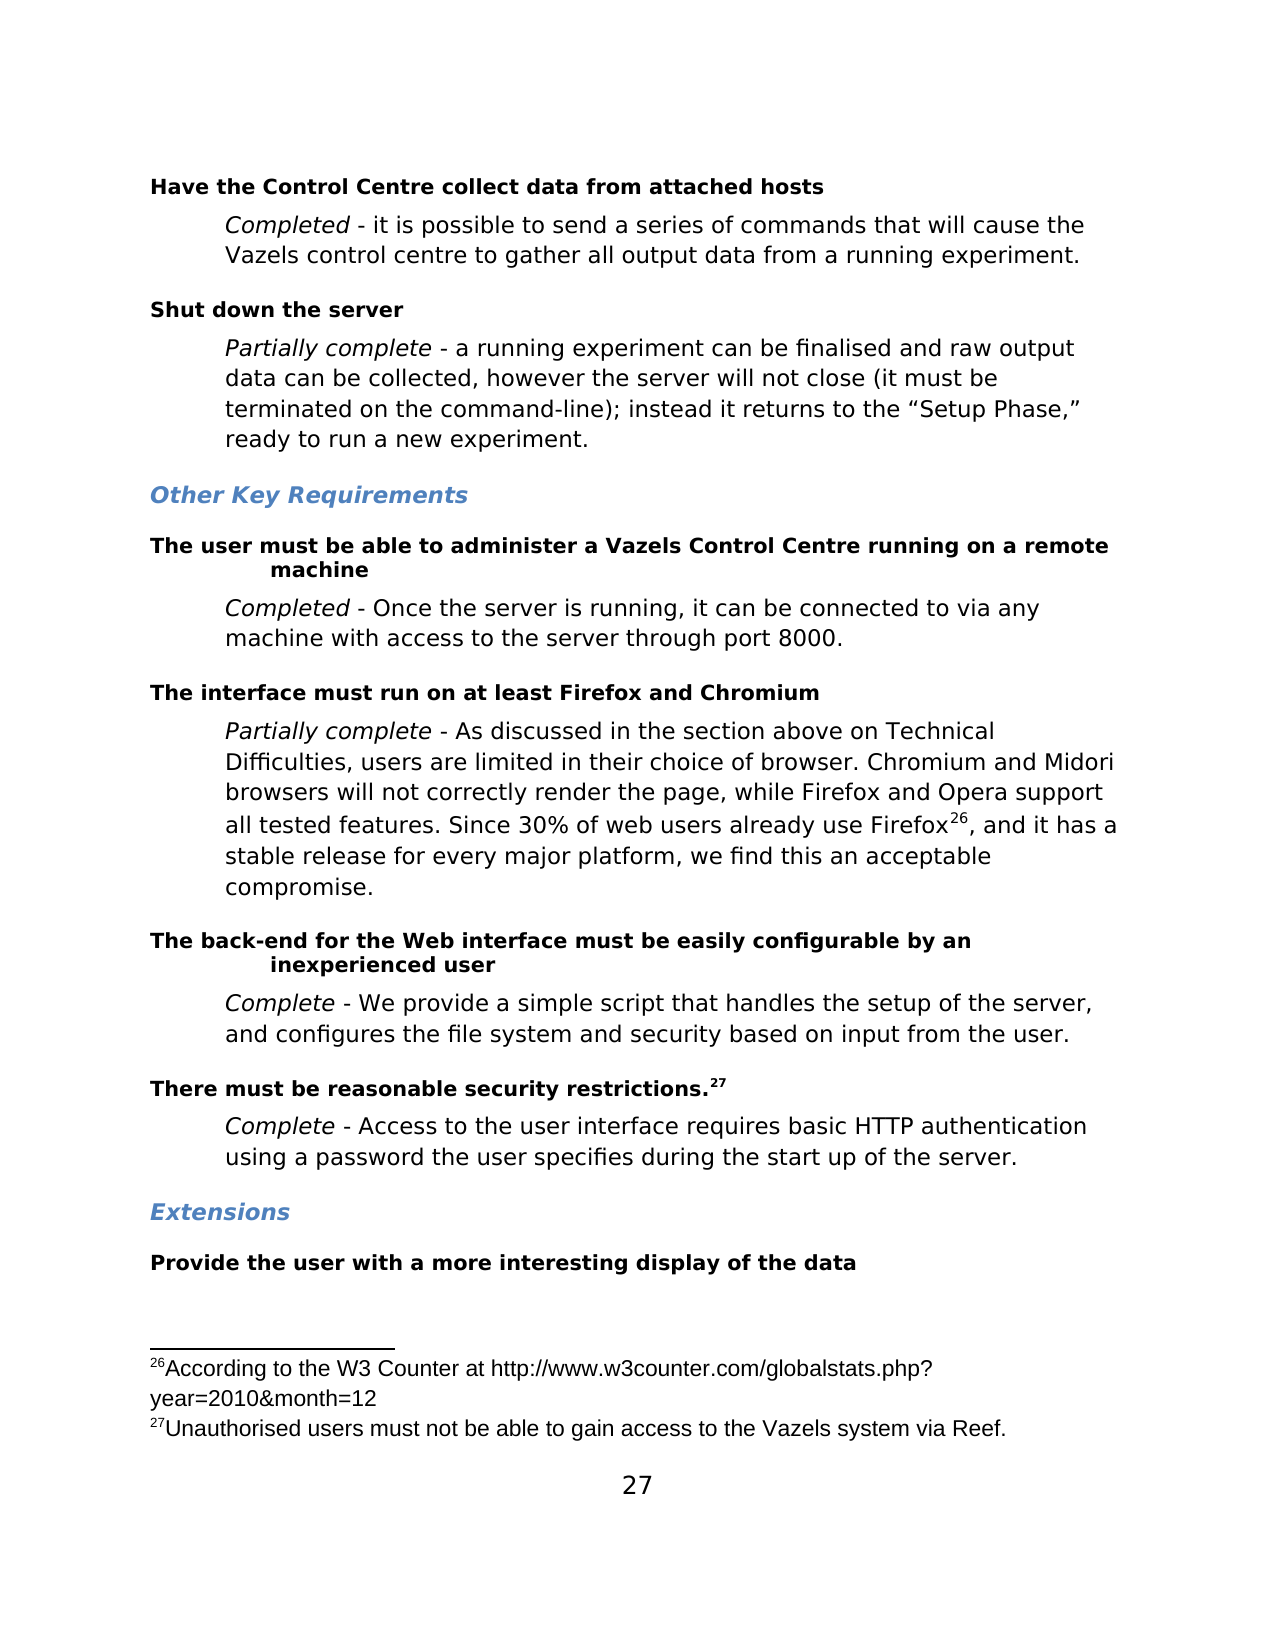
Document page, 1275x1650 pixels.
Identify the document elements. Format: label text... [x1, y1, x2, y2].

text Partially complete - As discussed in the section above on Technical Difficulties, users are limited in their choice of browser. Chromium and Midori browsers will not correctly render the page, while Firefox and Opera support all tested features. Since 30% of web users already use Firefox, and it has a stable release for every major platform, we find this an acceptable compromise. [225, 718, 1125, 900]
text According to the W3 Counter at http://www.w3counter.com/globalstats.php?year=2010&month=12 [150, 1354, 1125, 1411]
subtitle Provide the user with a more interesting display of the data [150, 1251, 1125, 1276]
text Complete - Access to the user interface requires basic HTTP authentication using a password the user specifies during the start up of the server. [225, 1113, 1125, 1171]
text Completed - it is possible to send a series of commands that will cause the Vazels control centre to gather all output data from a running experiment. [225, 212, 1125, 269]
text Complete - We provide a simple script that handles the setup of the server, and configures the file system and security based on input from the user. [225, 990, 1125, 1048]
subtitle Other Key Requirements [150, 482, 1125, 509]
text Partially complete - a running experiment can be finalised and raw output data can be collected, however the server will not close (it must be terminated on the command-line); instead it returns to the “Setup Phase,” ready to run a new experiment. [225, 335, 1125, 453]
subtitle Shut down the server [150, 298, 1125, 322]
text Unauthorised users must not be able to gain access to the Vazels system via Reef. [150, 1415, 1125, 1441]
subtitle Have the Control Centre collect data from attached hosts [150, 175, 1125, 199]
subtitle There must be reasonable security restrictions. [150, 1077, 1125, 1101]
subtitle The interface must run on at least Firefox and Chromium [150, 681, 1125, 706]
subtitle Extensions [150, 1199, 1125, 1226]
subtitle The user must be able to administer a Vazels Control Centre running on a remote machine [150, 534, 1125, 582]
text Completed - Once the server is running, it can be connected to via any machine with access to the server through port 8000. [225, 595, 1125, 652]
subtitle The back-end for the Web interface must be easily configurable by an inexperienced user [150, 929, 1125, 978]
